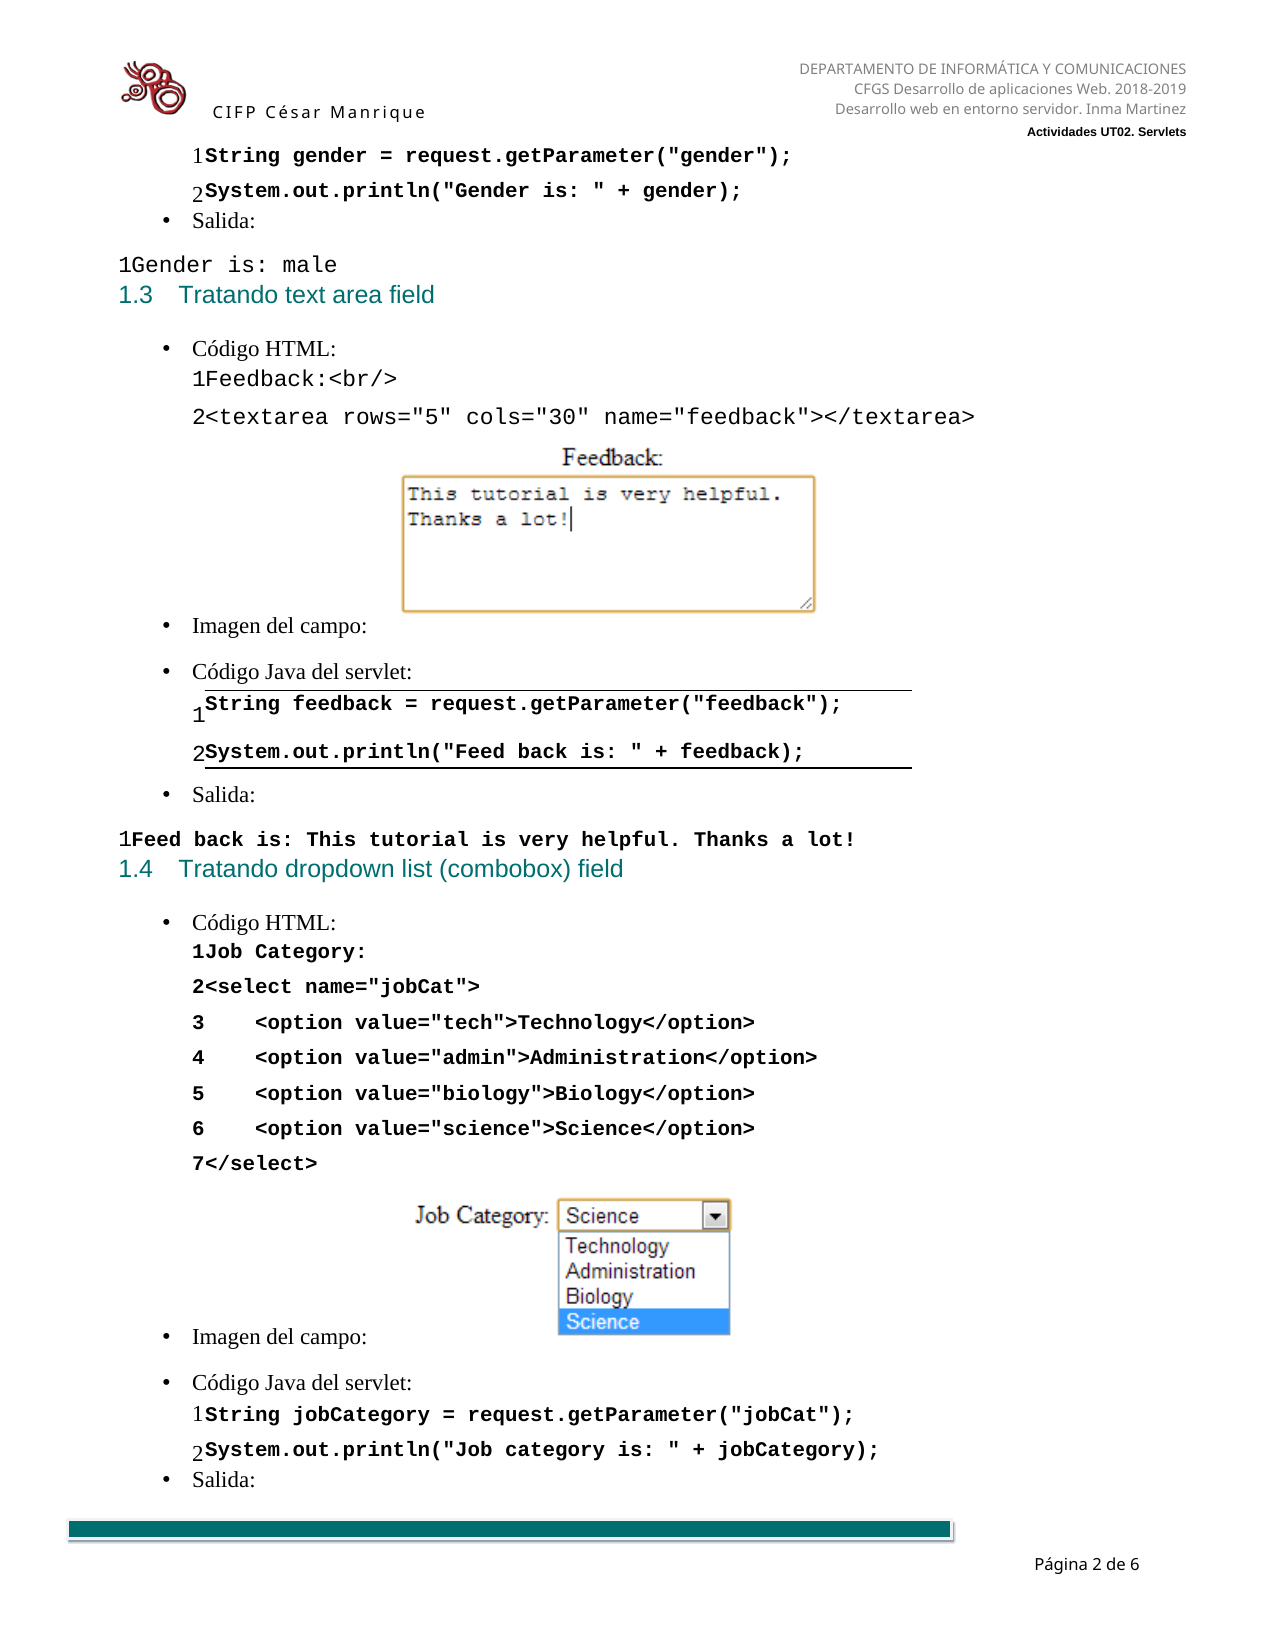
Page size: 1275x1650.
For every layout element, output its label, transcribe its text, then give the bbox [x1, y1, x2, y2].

list Código Java del servlet: [162, 1369, 1186, 1395]
table_header [205, 769, 912, 782]
table_header String feedback = request.getParameter("feedback"); System.out.println("Feed back is: " + feedback); [205, 691, 912, 767]
list Salida: [162, 782, 1186, 808]
list Código HTML: [162, 909, 1186, 936]
picture [378, 1177, 751, 1345]
table_header Feed back is: This tutorial is very helpful. Thanks a lot! [131, 828, 1110, 854]
list Imagen del campo: [162, 432, 1186, 638]
list Salida: [162, 1466, 1186, 1493]
picture [378, 431, 843, 634]
table_header 1 2 [192, 1401, 205, 1466]
table_header 1 2 [192, 367, 205, 432]
table_header Gender is: male [131, 254, 496, 280]
table_header String jobCategory = request.getParameter("jobCat"); System.out.println("Job category is: " + jobCategory); [205, 1401, 1149, 1466]
list Imagen del campo: [162, 1177, 1186, 1349]
table_header 1 2 3 4 5 6 7 [192, 941, 205, 1177]
table_header 1 2 [192, 690, 205, 782]
table_header String gender = request.getParameter("gender"); System.out.println("Gender is: " + gender); [205, 142, 1001, 208]
table_header 1 2 [192, 142, 205, 208]
list Código HTML: [162, 335, 1186, 362]
subtitle Tratando text area field [118, 280, 1186, 308]
list Código Java del servlet: [162, 658, 1186, 684]
table_header Feedback:<br/> <textarea rows="5" cols="30" name="feedback"></textarea> [205, 367, 1113, 432]
subtitle Tratando dropdown list (combobox) field [118, 854, 1186, 882]
picture [118, 59, 190, 115]
list Salida: [162, 208, 1186, 234]
table_header 1 [118, 254, 131, 280]
table_header Job Category: <select name="jobCat"> <option value="tech">Technology</option> <option value="admin">Administration</option> <option value="biology">Biology</option> <option value="science">Science</option> </select> [205, 941, 1136, 1177]
table_header 1 [118, 828, 131, 854]
